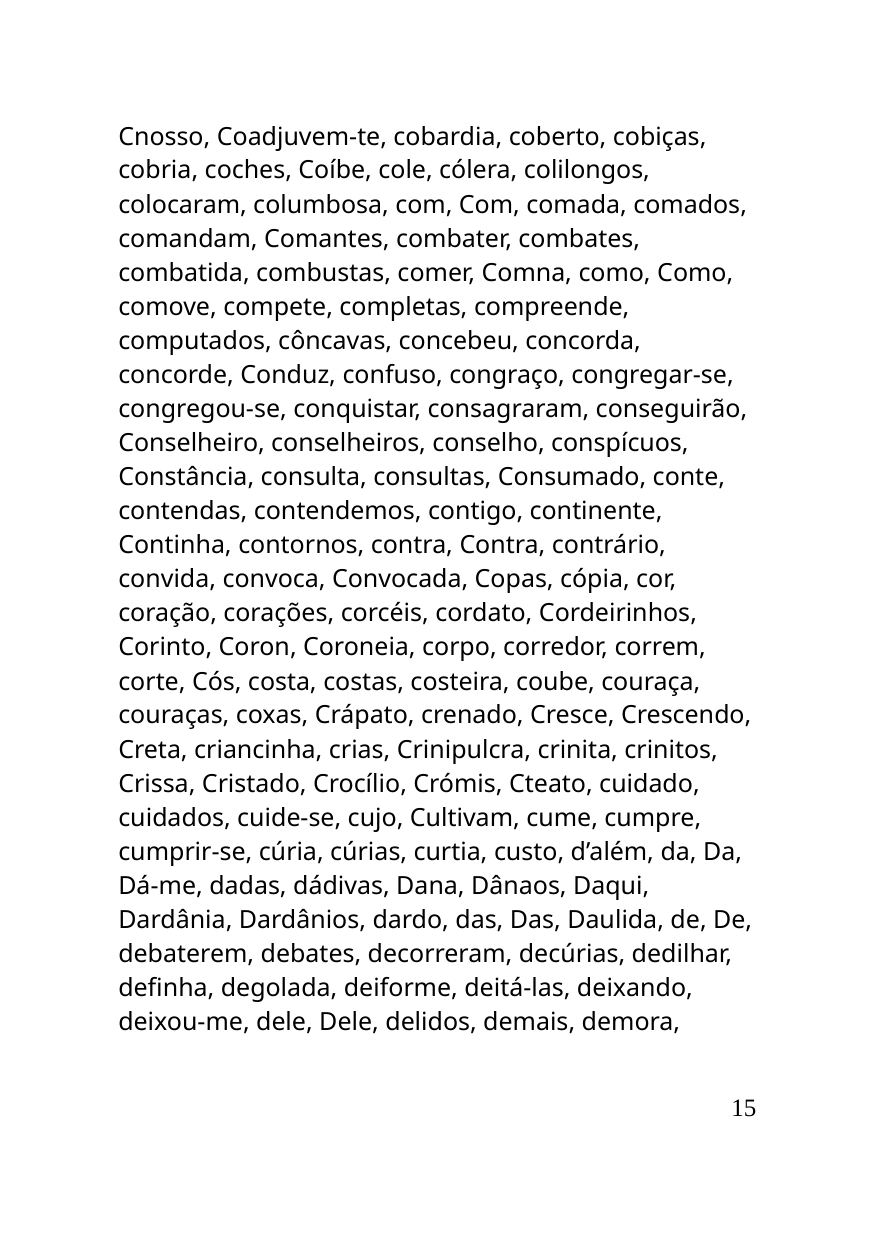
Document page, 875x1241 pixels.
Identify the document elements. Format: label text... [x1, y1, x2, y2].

text Cnosso, Coadjuvem-te, cobardia, coberto, cobiças, cobria, coches, Coíbe, cole, cólera, colilongos, colocaram, columbosa, com, Com, comada, comados, comandam, Comantes, combater, combates, combatida, combustas, comer, Comna, como, Como, comove, compete, completas, compreende, computados, côncavas, concebeu, concorda, concorde, Conduz, confuso, congraço, congregar-se, congregou-se, conquistar, consagraram, conseguirão, Conselheiro, conselheiros, conselho, conspícuos, Constância, consulta, consultas, Consumado, conte, contendas, contendemos, contigo, continente, Continha, contornos, contra, Contra, contrário, convida, convoca, Convocada, Copas, cópia, cor, coração, corações, corcéis, cordato, Cordeirinhos, Corinto, Coron, Coroneia, corpo, corredor, correm, corte, Cós, costa, costas, costeira, coube, couraça, couraças, coxas, Crápato, crenado, Cresce, Crescendo, Creta, criancinha, crias, Crinipulcra, crinita, crinitos, Crissa, Cristado, Crocílio, Crómis, Cteato, cuidado, cuidados, cuide-se, cujo, Cultivam, cume, cumpre, cumprir-se, cúria, cúrias, curtia, custo, d’além, da, Da, Dá-me, dadas, dádivas, Dana, Dânaos, Daqui, Dardânia, Dardânios, dardo, das, Das, Daulida, de, De, debaterem, debates, decorreram, decúrias, dedilhar, definha, degolada, deiforme, deitá-las, deixando, deixou-me, dele, Dele, delidos, demais, demora, [118, 118, 756, 1038]
